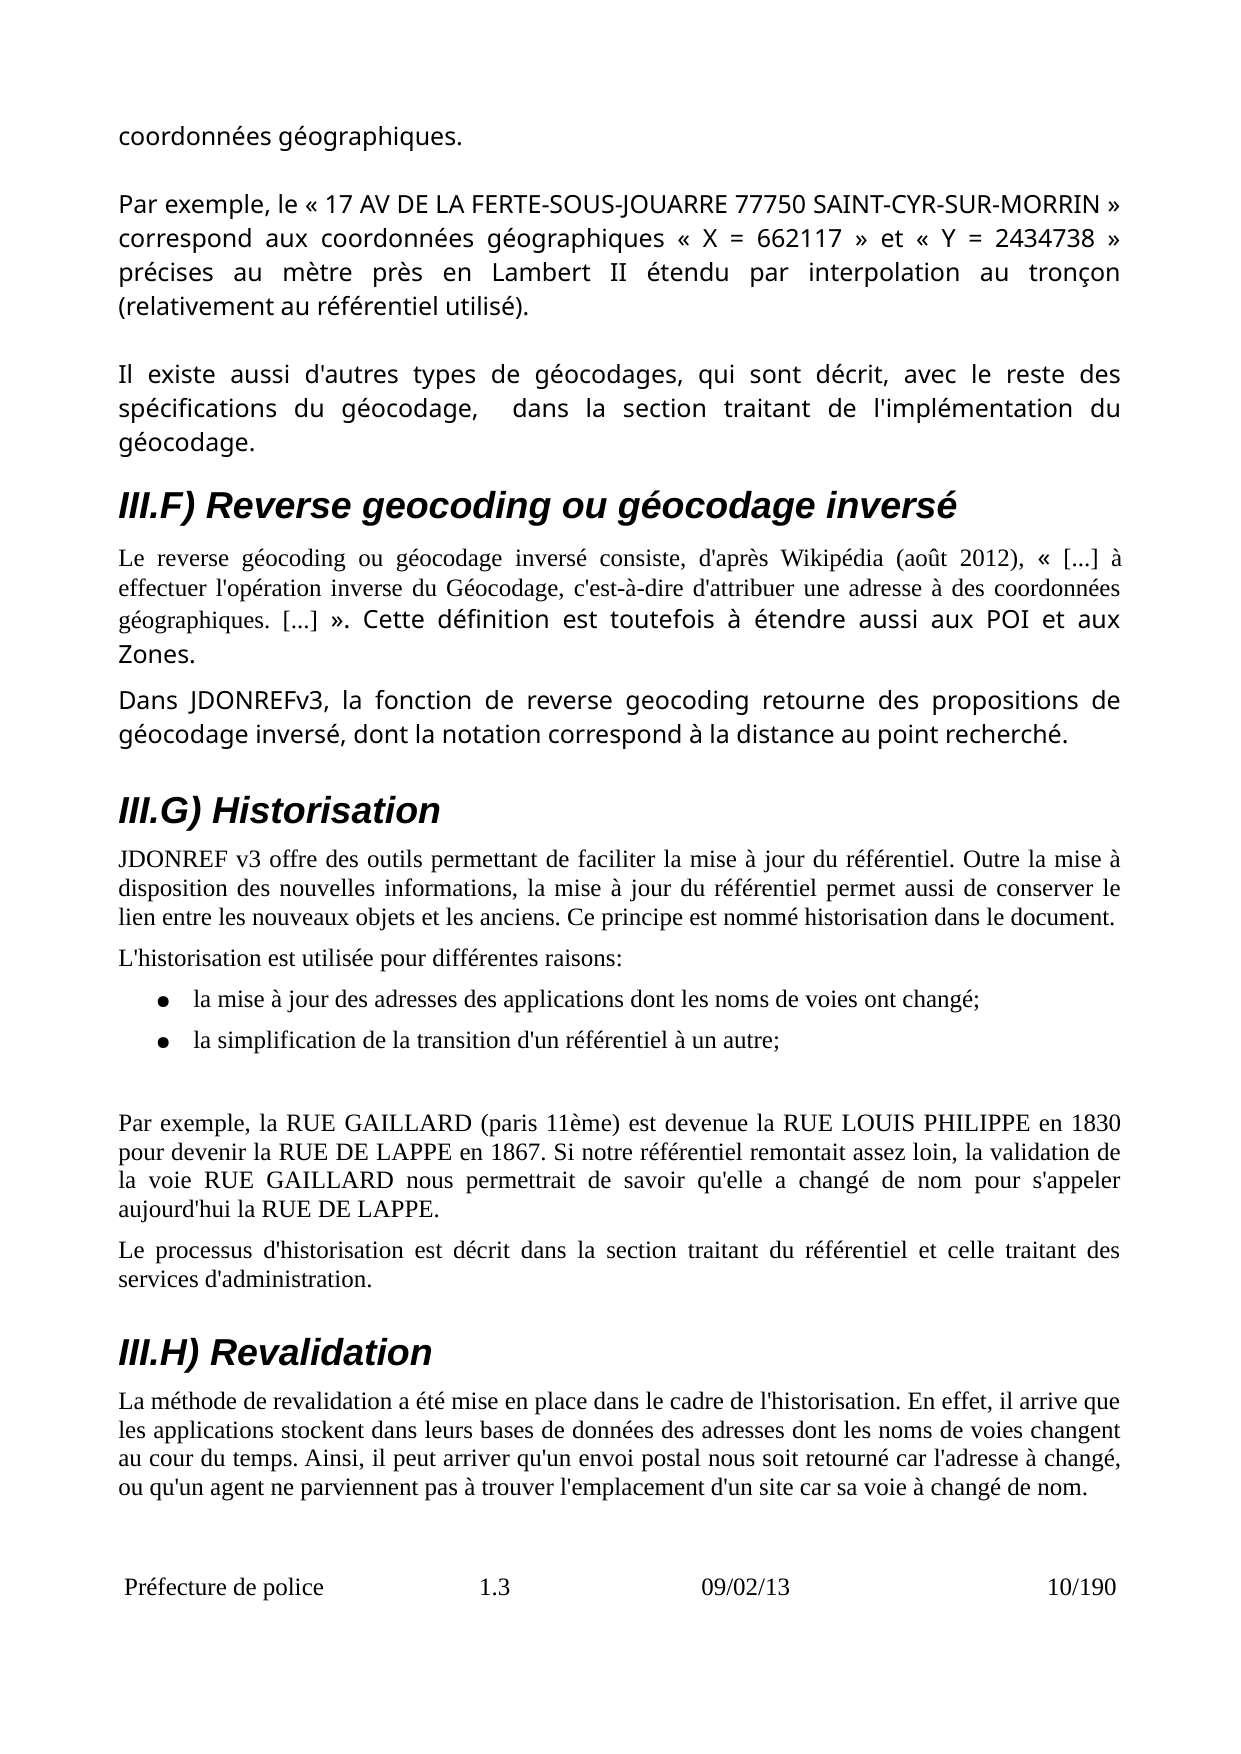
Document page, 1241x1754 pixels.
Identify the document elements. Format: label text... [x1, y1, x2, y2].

list la mise à jour des adresses des applications dont les noms de voies ont changé; [156, 984, 1122, 1013]
text Le processus d'historisation est décrit dans la section traitant du référentiel et celle traitant des services d'administration. [118, 1235, 1122, 1293]
text Par exemple, le « 17 AV DE LA FERTE-SOUS-JOUARRE 77750 SAINT-CYR-SUR-MORRIN » correspond aux coordonnées géographiques « X = 662117 » et « Y = 2434738 » précises au mètre près en Lambert II étendu par interpolation au tronçon (relativement au référentiel utilisé). [118, 186, 1122, 322]
list la simplification de la transition d'un référentiel à un autre; [156, 1025, 1122, 1054]
text JDONREF v3 offre des outils permettant de faciliter la mise à jour du référentiel. Outre la mise à disposition des nouvelles informations, la mise à jour du référentiel permet aussi de conserver le lien entre les nouveaux objets et les anciens. Ce principe est nommé historisation dans le document. [118, 844, 1122, 930]
text Dans JDONREFv3, la fonction de reverse geocoding retourne des propositions de géocodage inversé, dont la notation correspond à la distance au point recherché. [118, 683, 1122, 751]
text La méthode de revalidation a été mise en place dans le cadre de l'historisation. En effet, il arrive que les applications stockent dans leurs bases de données des adresses dont les noms de voies changent au cour du temps. Ainsi, il peut arriver qu'un envoi postal nous soit retourné car l'adresse à changé, ou qu'un agent ne parviennent pas à trouver l'emplacement d'un site car sa voie à changé de nom. [118, 1386, 1122, 1501]
subtitle Reverse geocoding ou géocodage inversé [118, 484, 1122, 527]
subtitle Revalidation [118, 1330, 1122, 1373]
text Il existe aussi d'autres types de géocodages, qui sont décrit, avec le reste des spécifications du géocodage, dans la section traitant de l'implémentation du géocodage. [118, 357, 1122, 459]
subtitle Historisation [118, 788, 1122, 832]
text L'historisation est utilisée pour différentes raisons: [118, 943, 1122, 972]
text Le reverse géocoding ou géocodage inversé consiste, d'après Wikipédia (août 2012), « [...] à effectuer l'opération inverse du Géocodage, c'est-à-dire d'attribuer une adresse à des coordonnées géographiques. [...] ». Cette définition est toutefois à étendre aussi aux POI et aux Zones. [118, 539, 1122, 670]
text coordonnées géographiques. [118, 118, 1122, 152]
text Par exemple, la RUE GAILLARD (paris 11ème) est devenue la RUE LOUIS PHILIPPE en 1830 pour devenir la RUE DE LAPPE en 1867. Si notre référentiel remontait assez loin, la validation de la voie RUE GAILLARD nous permettrait de savoir qu'elle a changé de nom pour s'appeler aujourd'hui la RUE DE LAPPE. [118, 1108, 1122, 1223]
